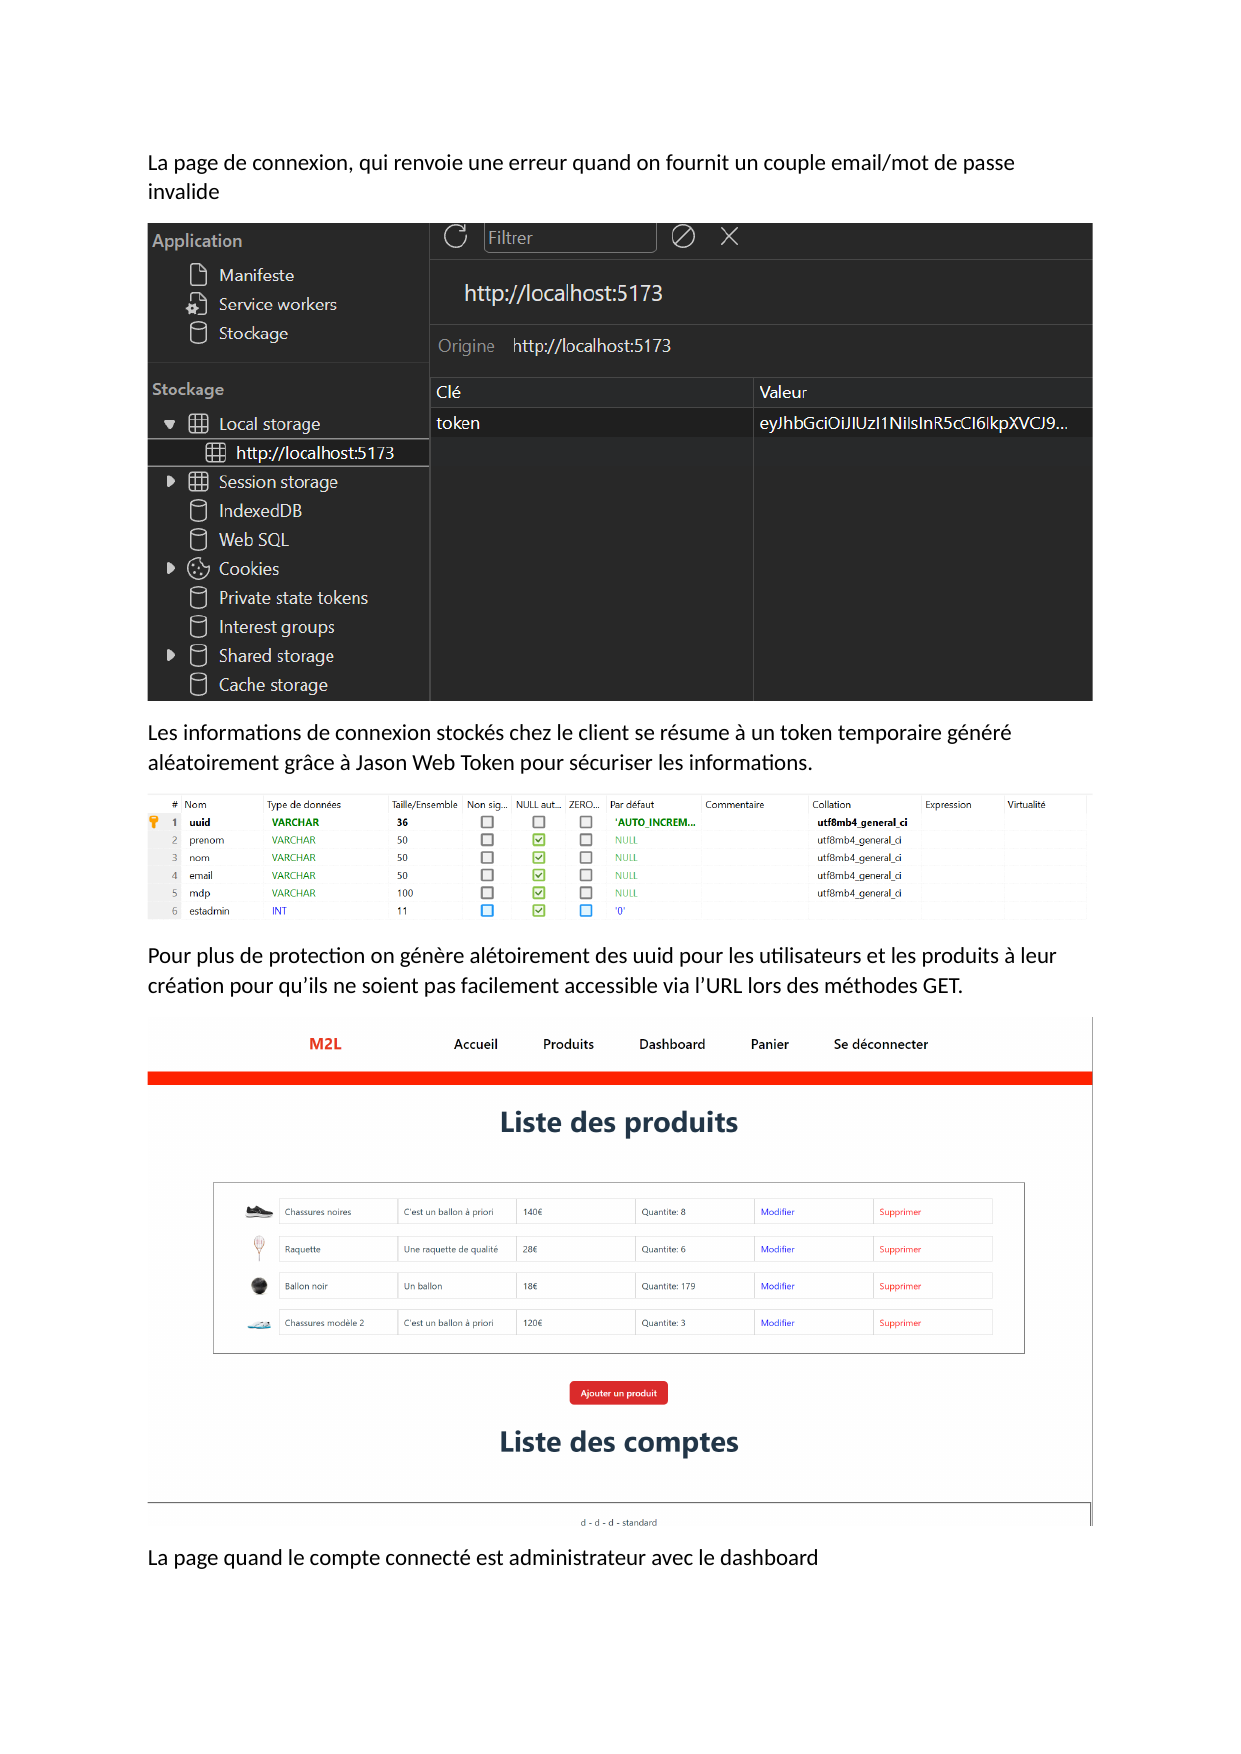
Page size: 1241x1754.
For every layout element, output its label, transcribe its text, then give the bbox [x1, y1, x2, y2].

text La page quand le compte connecté est administrateur avec le dashboard [148, 1543, 1093, 1571]
text Pour plus de protection on génère alétoirement des uuid pour les utilisateurs et les produits à leur création pour qu’ils ne soient pas facilement accessible via l’URL lors des méthodes GET. [148, 942, 1093, 999]
text La page de connexion, qui renvoie une erreur quand on fournit un couple email/mot de passe invalide [148, 148, 1093, 205]
text Les informations de connexion stockés chez le client se résume à un token temporaire généré aléatoirement grâce à Jason Web Token pour sécuriser les informations. [148, 718, 1093, 776]
